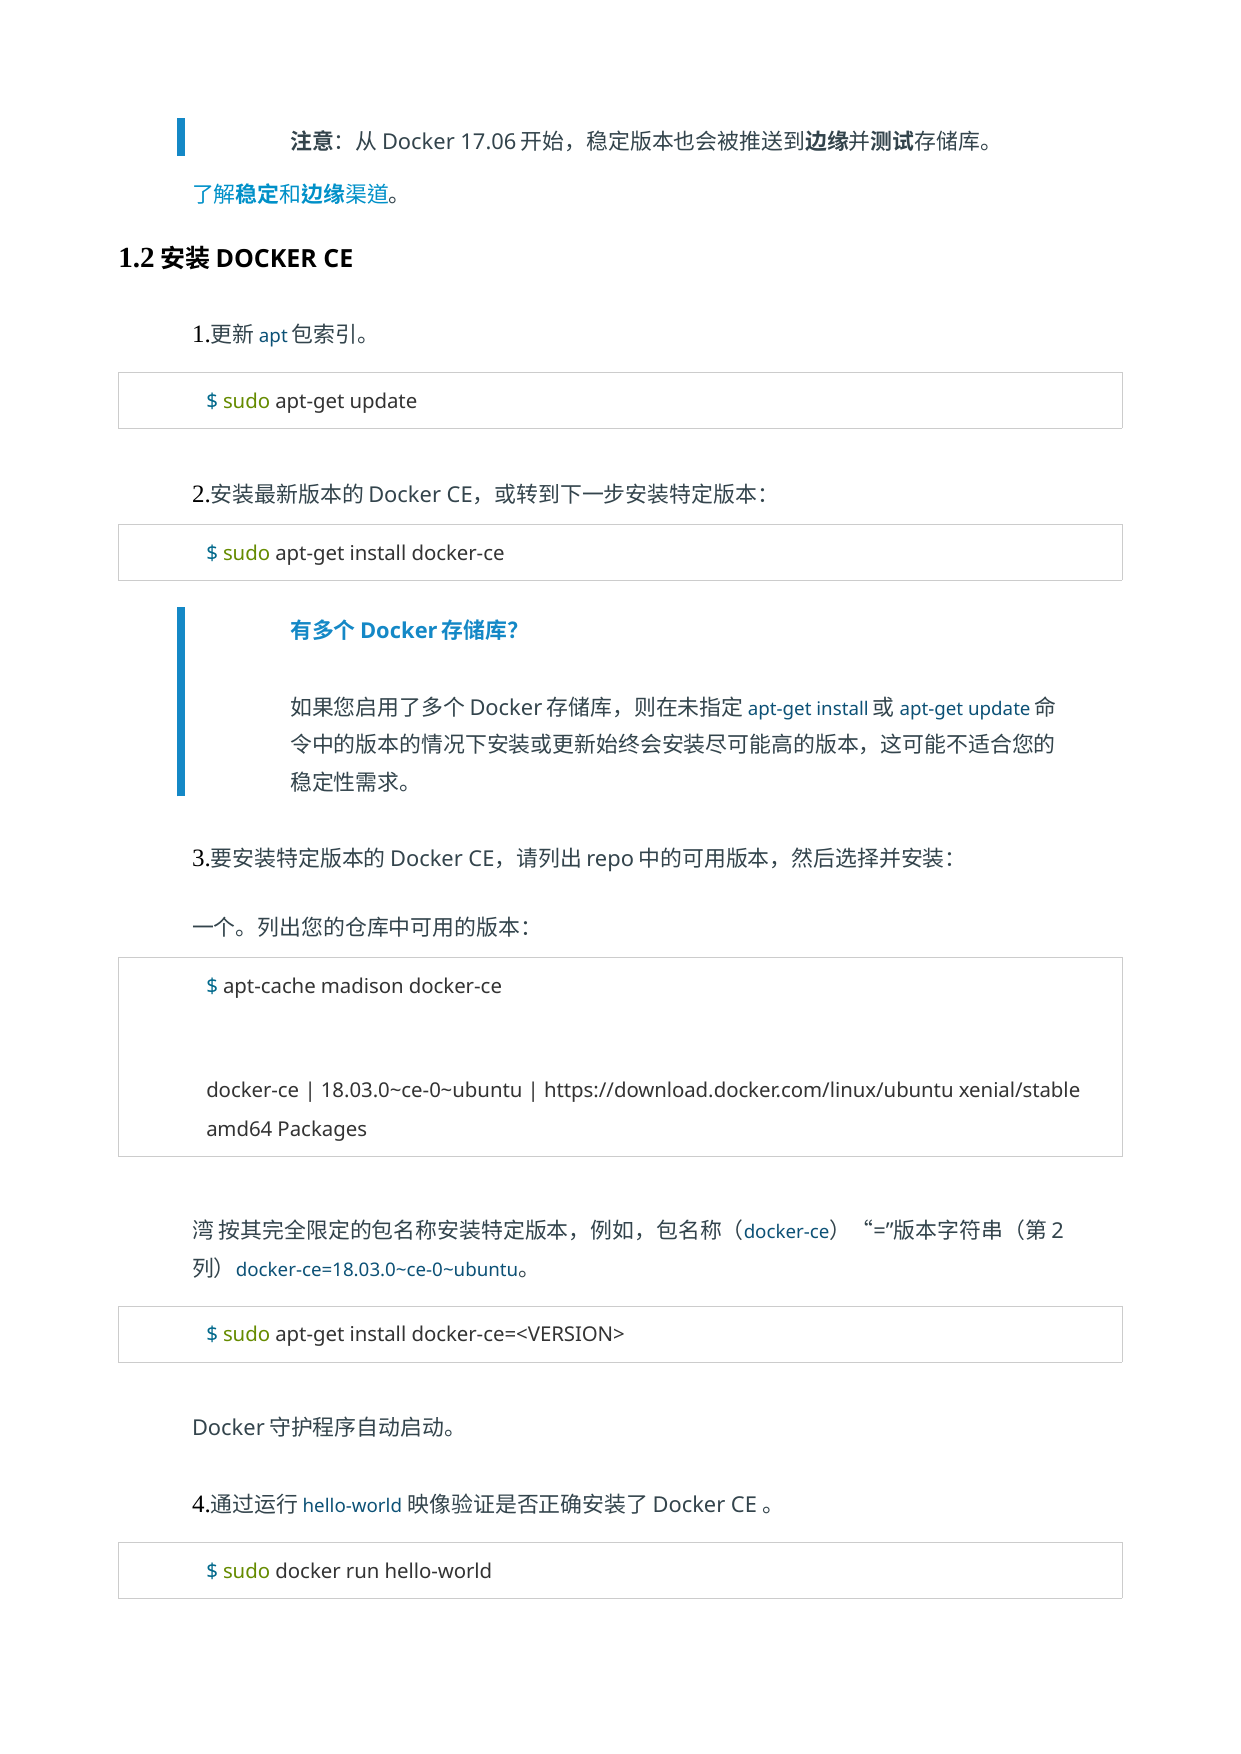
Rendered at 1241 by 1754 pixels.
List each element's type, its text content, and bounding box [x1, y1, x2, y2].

list docker-ce | 18.03.0~ce-0~ubuntu | https://download.docker.com/linux/ubuntu xenial/stable amd64 Packages [119, 1061, 1122, 1156]
list $ sudo apt-get update [119, 373, 1122, 428]
list 一个。列出您的仓库中可用的版本： [118, 904, 1122, 942]
list 有多个Docker存储库？ [185, 607, 1063, 645]
list $ sudo apt-get install docker-ce [119, 525, 1122, 580]
list 注意：从Docker 17.06开始，稳定版本也会被推送到边缘并测试存储库。 [185, 118, 1063, 156]
list 要安装特定版本的Docker CE，请列出repo中的可用版本，然后选择并安装： [118, 835, 1122, 873]
list 了解稳定和边缘渠道。 [118, 171, 1122, 209]
list 湾 按其完全限定的包名称安装特定版本，例如，包名称（docker-ce）“=”版本字符串（第2列）docker-ce=18.03.0~ce-0~ubuntu。 [118, 1207, 1122, 1282]
subtitle 1.2安装DOCKER CE [118, 239, 1122, 275]
list 如果您启用了多个Docker存储库，则在未指定apt-get install或 apt-get update命令中的版本的情况下安装或更新始终会安装尽可能高的版本，这可能不适合您的稳定性需求。 [185, 684, 1063, 796]
list Docker守护程序自动启动。 [118, 1404, 1122, 1442]
list $ sudo docker run hello-world [119, 1543, 1122, 1598]
list 更新apt包索引。 [118, 311, 1122, 349]
list $ sudo apt-get install docker-ce=<VERSION> [119, 1307, 1122, 1362]
list $ apt-cache madison docker-ce [119, 958, 1122, 999]
list 安装最新版本的Docker CE，或转到下一步安装特定版本： [118, 471, 1122, 508]
list 通过运行hello-world 映像验证是否正确安装了Docker CE 。 [118, 1481, 1122, 1519]
